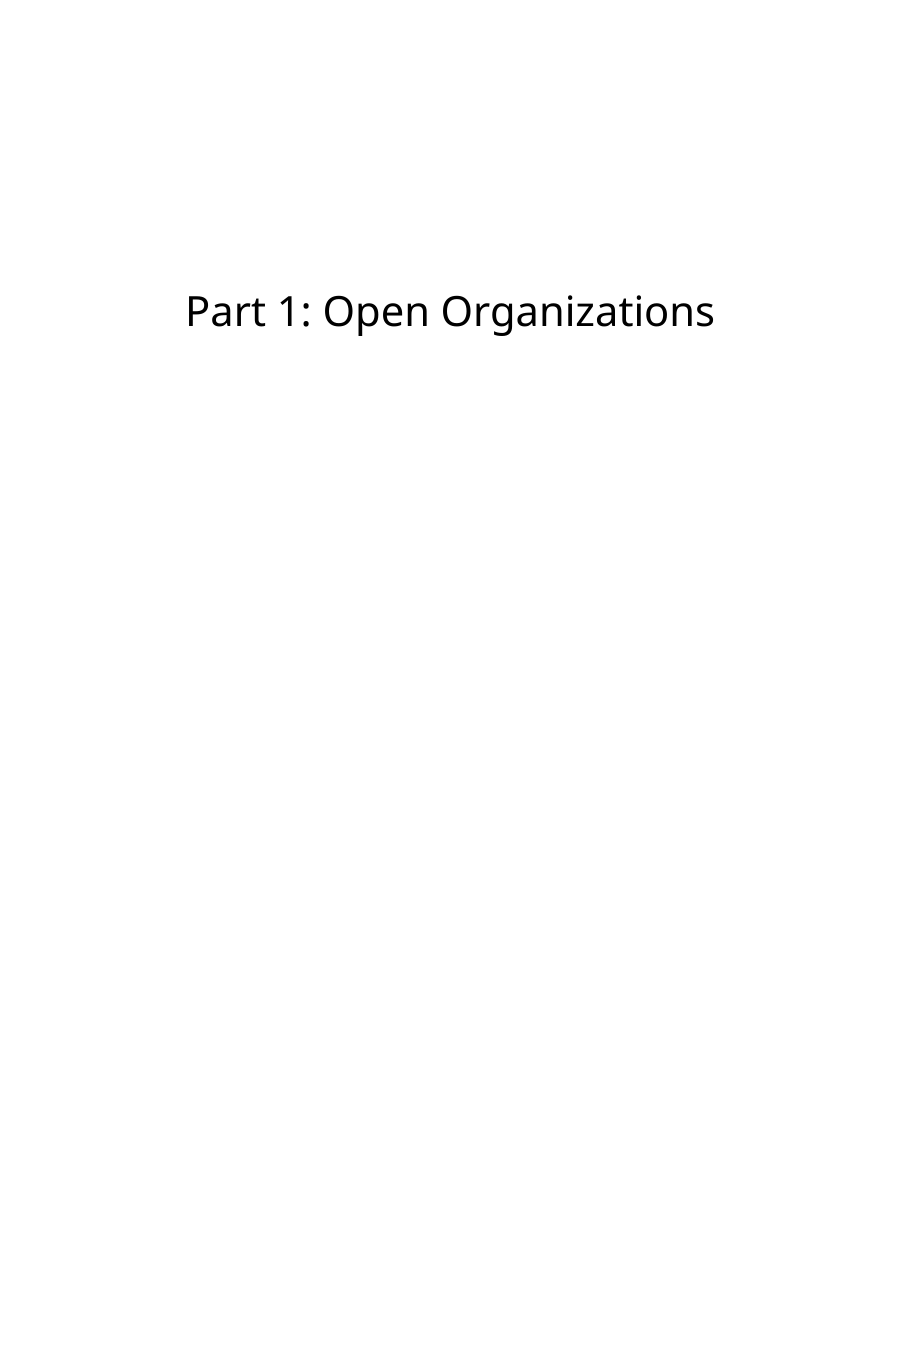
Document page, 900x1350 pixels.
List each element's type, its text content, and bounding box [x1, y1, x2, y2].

subtitle Part 1: Open Organizations [127, 287, 772, 336]
